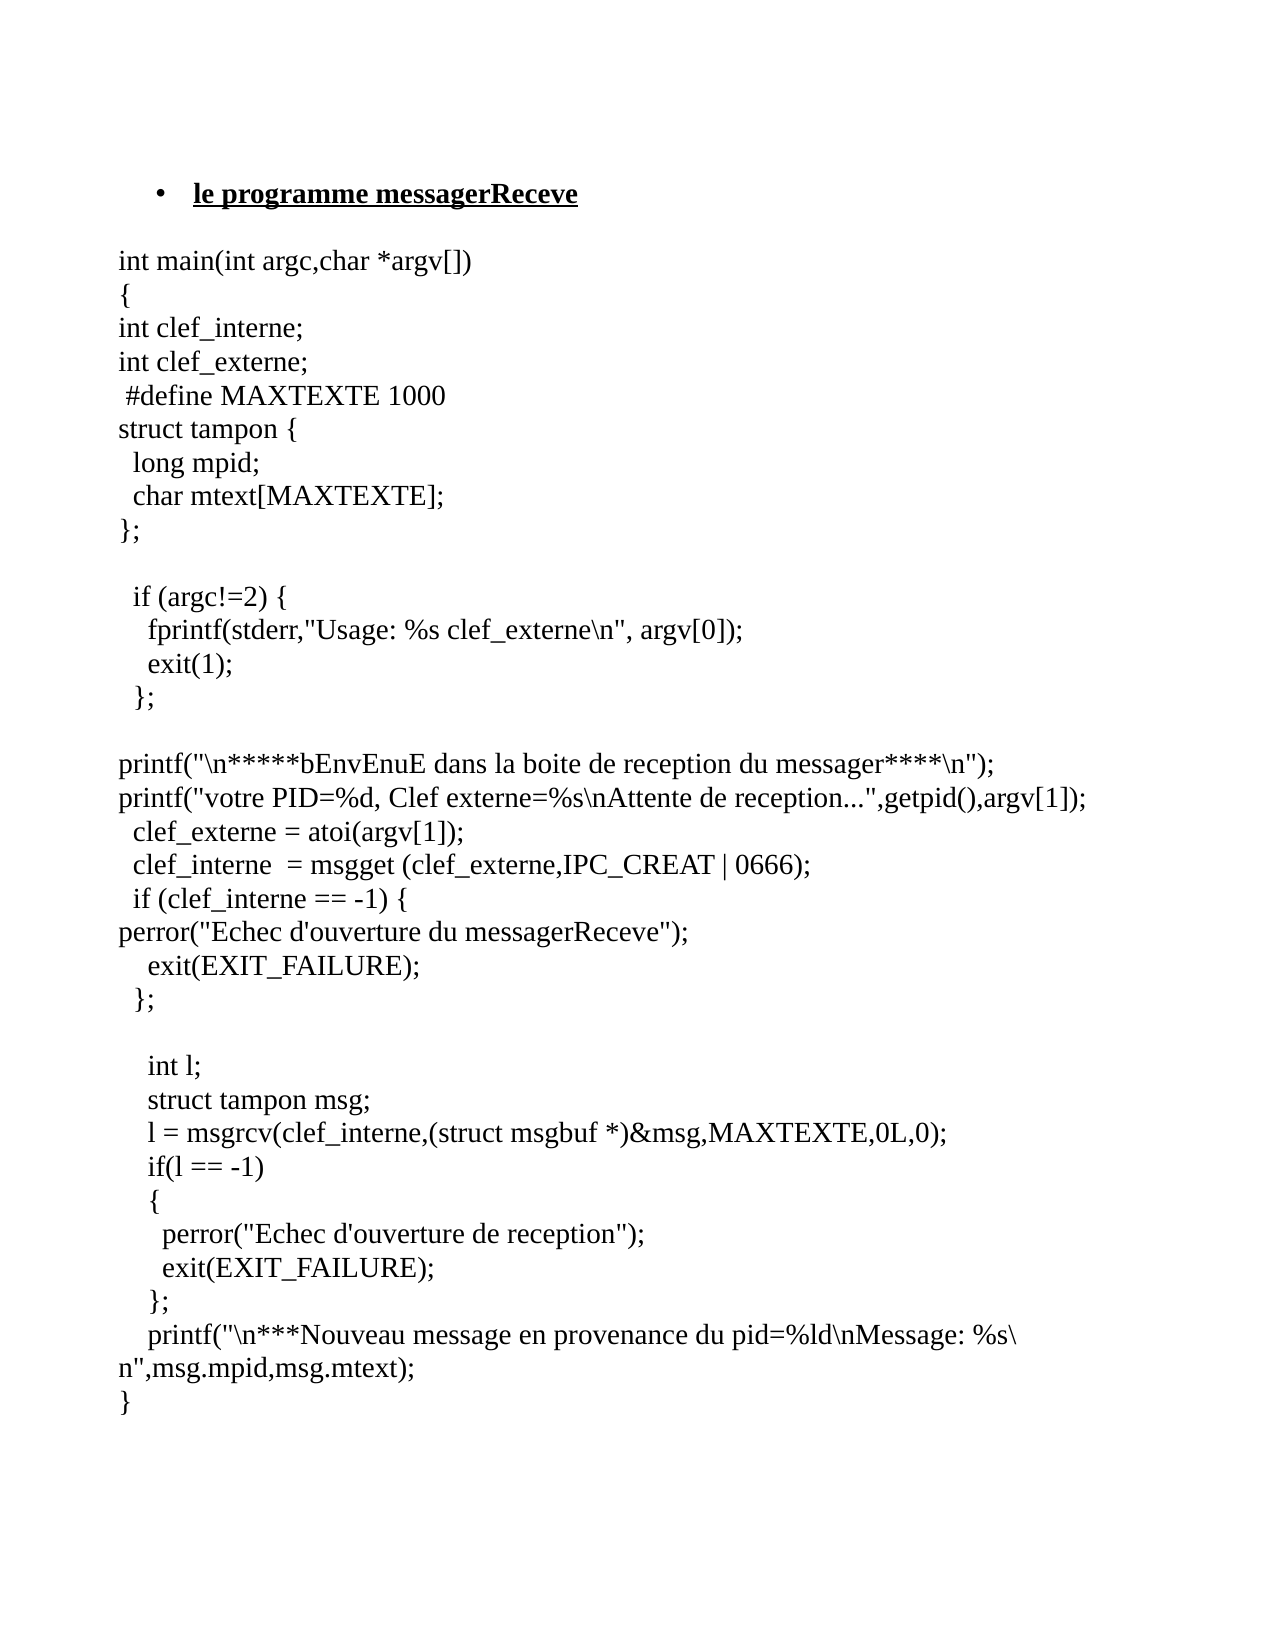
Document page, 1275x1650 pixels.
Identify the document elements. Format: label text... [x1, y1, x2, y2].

text #define MAXTEXTE 1000 [118, 378, 1157, 411]
text exit(EXIT_FAILURE); [118, 1250, 1157, 1283]
text int main(int argc,char *argv[]) [118, 243, 1157, 277]
text l = msgrcv(clef_interne,(struct msgbuf *)&msg,MAXTEXTE,0L,0); [118, 1116, 1157, 1149]
text struct tampon msg; [118, 1082, 1157, 1116]
text if(l == -1) [118, 1149, 1157, 1183]
text long mpid; [118, 445, 1157, 478]
text perror("Echec d'ouverture de reception"); [118, 1216, 1157, 1250]
text exit(EXIT_FAILURE); [118, 948, 1157, 981]
text }; [118, 679, 1157, 713]
text printf("\n*****bEnvEnuE dans la boite de reception du messager****\n"); [118, 747, 1157, 780]
text }; [118, 981, 1157, 1015]
text int clef_interne; [118, 311, 1157, 344]
text } [118, 1384, 1157, 1417]
text clef_externe = atoi(argv[1]); [118, 814, 1157, 847]
text if (clef_interne == -1) { [118, 881, 1157, 914]
text int clef_externe; [118, 344, 1157, 378]
text fprintf(stderr,"Usage: %s clef_externe\n", argv[0]); [118, 612, 1157, 646]
text }; [118, 512, 1157, 545]
list le programme messagerReceve [156, 176, 1157, 210]
text char mtext[MAXTEXTE]; [118, 478, 1157, 512]
text if (argc!=2) { [118, 579, 1157, 612]
text struct tampon { [118, 411, 1157, 445]
text int l; [118, 1048, 1157, 1082]
text { [118, 1183, 1157, 1216]
text exit(1); [118, 646, 1157, 679]
text clef_interne = msgget (clef_externe,IPC_CREAT | 0666); [118, 847, 1157, 881]
text { [118, 277, 1157, 311]
text perror("Echec d'ouverture du messagerReceve"); [118, 914, 1157, 948]
text printf("\n***Nouveau message en provenance du pid=%ld\nMessage: %s\n",msg.mpid,msg.mtext); [118, 1317, 1157, 1384]
text }; [118, 1283, 1157, 1317]
text printf("votre PID=%d, Clef externe=%s\nAttente de reception...",getpid(),argv[1]); [118, 780, 1157, 814]
